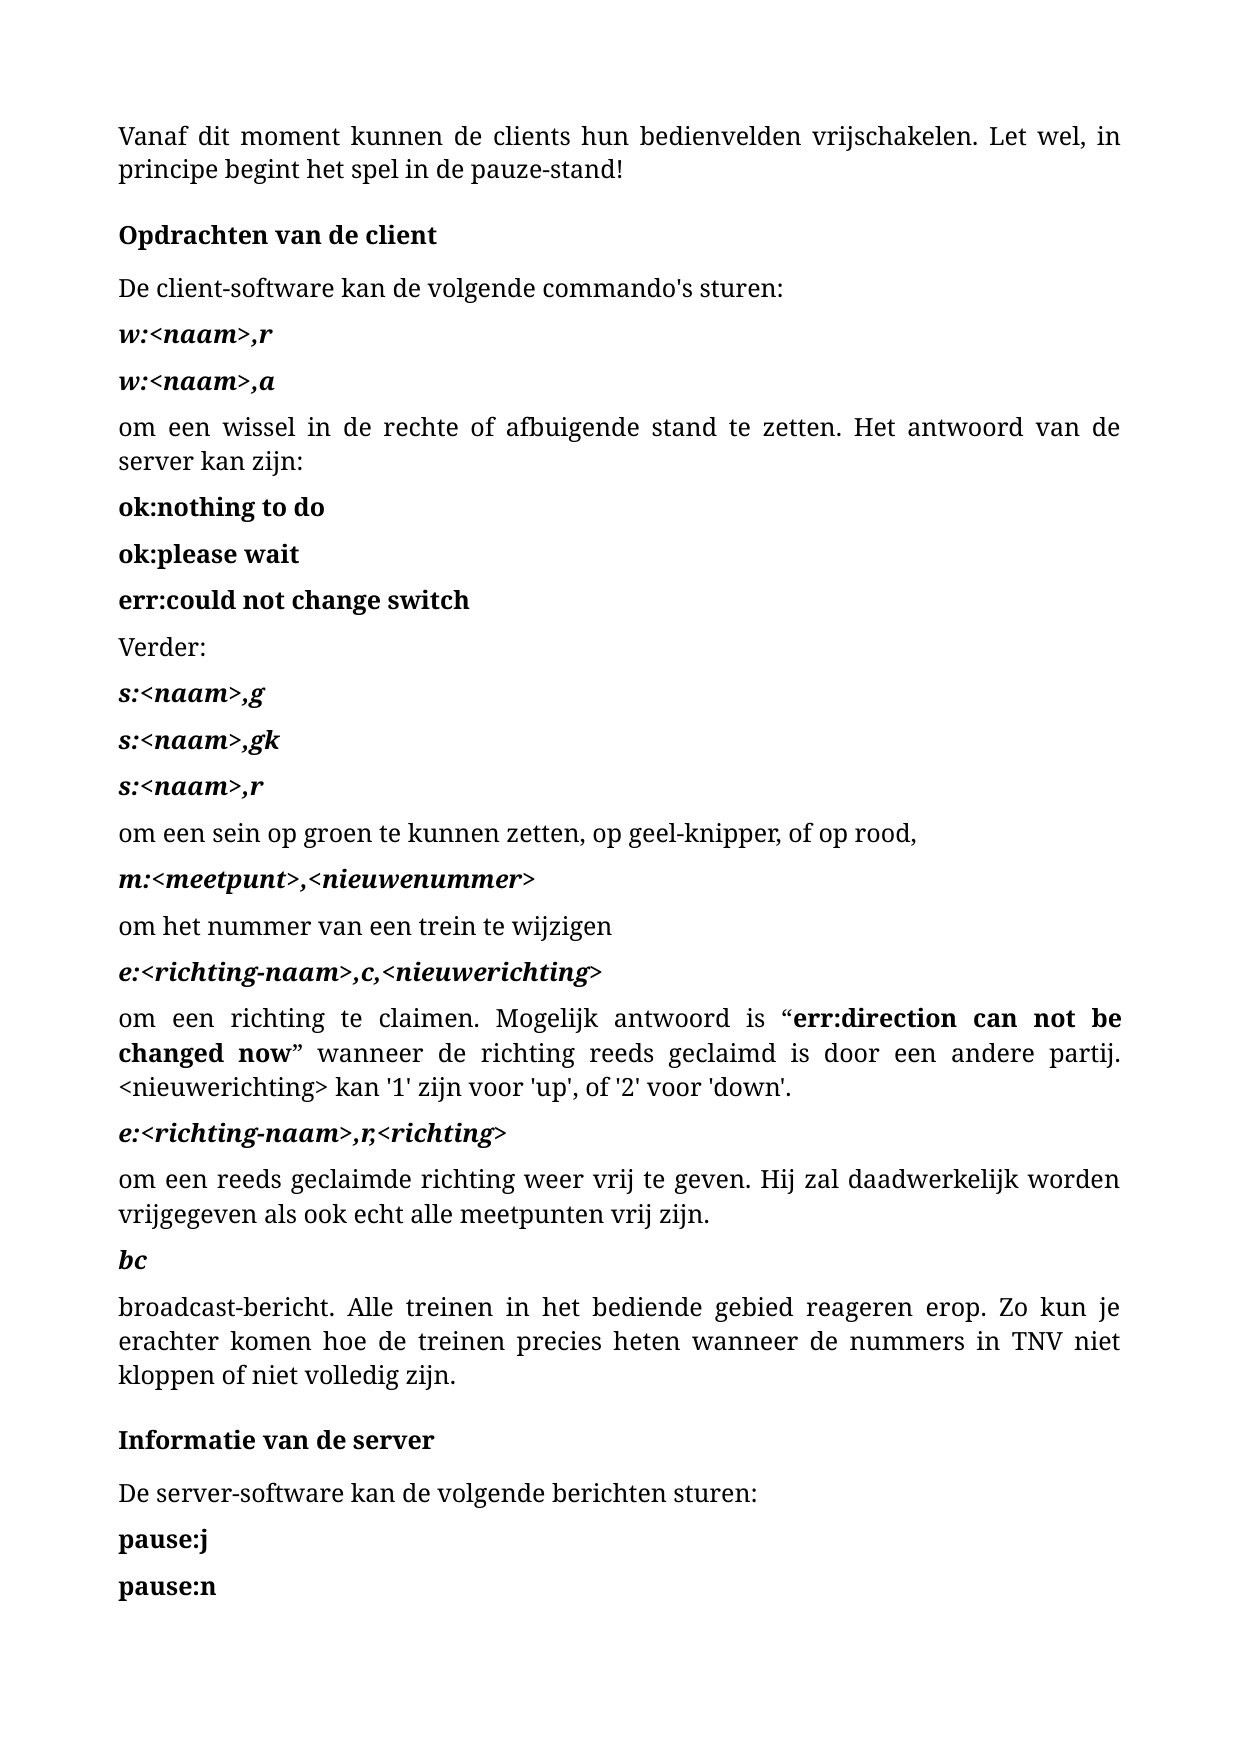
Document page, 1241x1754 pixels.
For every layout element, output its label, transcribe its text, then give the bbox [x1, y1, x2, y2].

text s:<naam>,r [118, 769, 1122, 803]
text De server-software kan de volgende berichten sturen: [118, 1475, 1122, 1509]
text om een richting te claimen. Mogelijk antwoord is “err:direction can not be changed now” wanneer de richting reeds geclaimd is door een andere partij. <nieuwerichting> kan '1' zijn voor 'up', of '2' voor 'down'. [118, 1001, 1122, 1103]
text om een sein op groen te kunnen zetten, op geel-knipper, of op rood, [118, 815, 1122, 849]
text m:<meetpunt>,<nieuwenummer> [118, 862, 1122, 896]
text bc [118, 1243, 1122, 1277]
text pause:j [118, 1522, 1122, 1556]
text om een wissel in de rechte of afbuigende stand te zetten. Het antwoord van de server kan zijn: [118, 409, 1122, 478]
text e:<richting-naam>,c,<nieuwerichting> [118, 955, 1122, 989]
text w:<naam>,a [118, 363, 1122, 397]
text om het nummer van een trein te wijzigen [118, 908, 1122, 942]
text ok:please wait [118, 537, 1122, 571]
subtitle Opdrachten van de client [118, 218, 1122, 252]
text De client-software kan de volgende commando's sturen: [118, 270, 1122, 304]
text s:<naam>,gk [118, 722, 1122, 756]
text w:<naam>,r [118, 317, 1122, 351]
text s:<naam>,g [118, 676, 1122, 710]
text e:<richting-naam>,r,<richting> [118, 1116, 1122, 1150]
text pause:n [118, 1568, 1122, 1602]
subtitle Informatie van de server [118, 1423, 1122, 1457]
text om een reeds geclaimde richting weer vrij te geven. Hij zal daadwerkelijk worden vrijgegeven als ook echt alle meetpunten vrij zijn. [118, 1162, 1122, 1230]
text ok:nothing to do [118, 490, 1122, 524]
text err:could not change switch [118, 583, 1122, 617]
text broadcast-bericht. Alle treinen in het bediende gebied reageren erop. Zo kun je erachter komen hoe de treinen precies heten wanneer de nummers in TNV niet kloppen of niet volledig zijn. [118, 1289, 1122, 1391]
text Vanaf dit moment kunnen de clients hun bedienvelden vrijschakelen. Let wel, in principe begint het spel in de pauze-stand! [118, 118, 1122, 186]
text Verder: [118, 629, 1122, 663]
